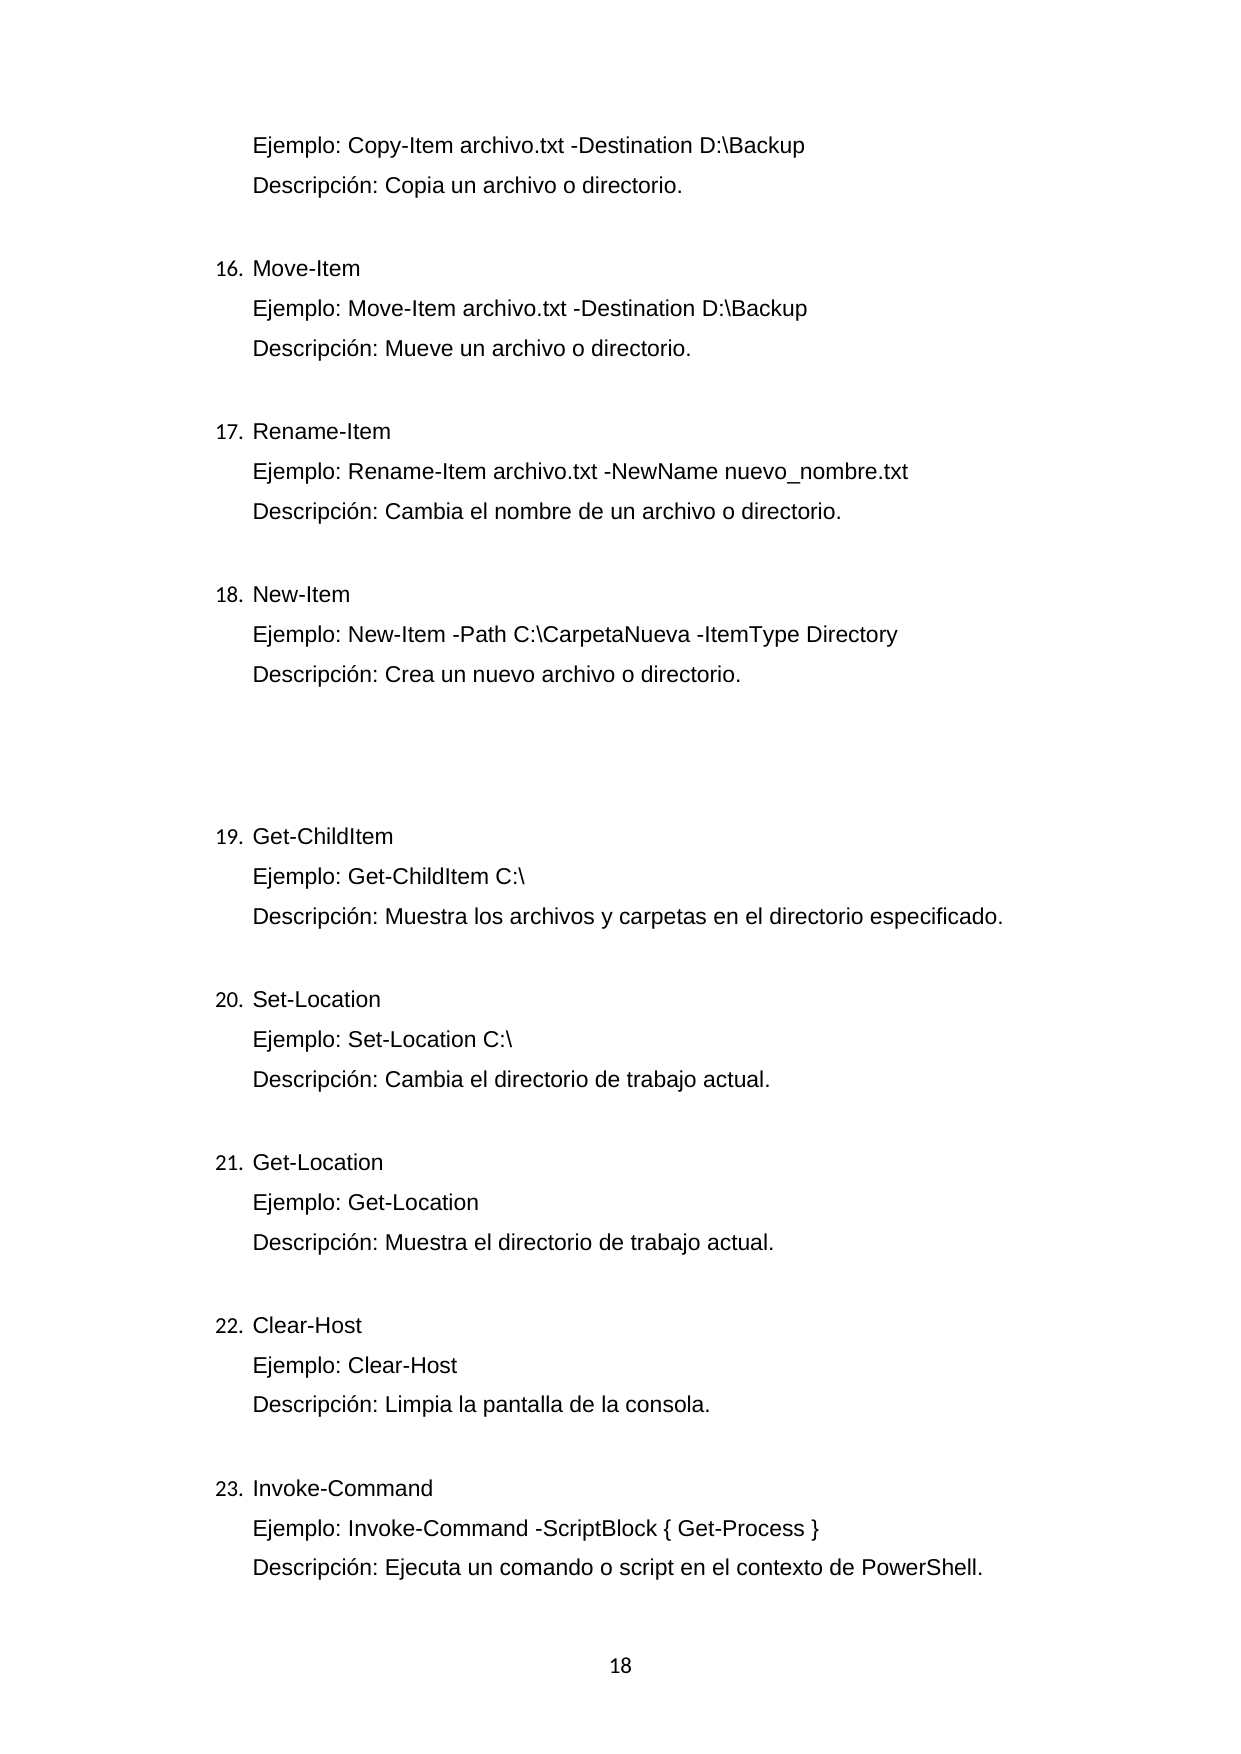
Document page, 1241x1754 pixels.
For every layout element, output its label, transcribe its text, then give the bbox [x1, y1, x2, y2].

list New-Item Ejemplo: New-Item -Path C:\CarpetaNueva -ItemType Directory Descripción: Crea un nuevo archivo o directorio. [215, 580, 1063, 808]
list Rename-Item Ejemplo: Rename-Item archivo.txt -NewName nuevo_nombre.txt Descripción: Cambia el nombre de un archivo o directorio. [215, 417, 1063, 566]
list Clear-Host Ejemplo: Clear-Host Descripción: Limpia la pantalla de la consola. [215, 1311, 1063, 1460]
list Copy-Item Ejemplo: Copy-Item archivo.txt -Destination D:\Backup Descripción: Copia un archivo o directorio. [215, 132, 1063, 240]
list Move-Item Ejemplo: Move-Item archivo.txt -Destination D:\Backup Descripción: Mueve un archivo o directorio. [215, 254, 1063, 403]
list Set-Location Ejemplo: Set-Location C:\ Descripción: Cambia el directorio de trabajo actual. [215, 985, 1063, 1134]
list Invoke-Command Ejemplo: Invoke-Command -ScriptBlock { Get-Process } Descripción: Ejecuta un comando o script en el contexto de PowerShell. [215, 1474, 1063, 1623]
list Get-Location Ejemplo: Get-Location Descripción: Muestra el directorio de trabajo actual. [215, 1148, 1063, 1297]
list Get-ChildItem Ejemplo: Get-ChildItem C:\ Descripción: Muestra los archivos y carpetas en el directorio especificado. [215, 822, 1063, 971]
